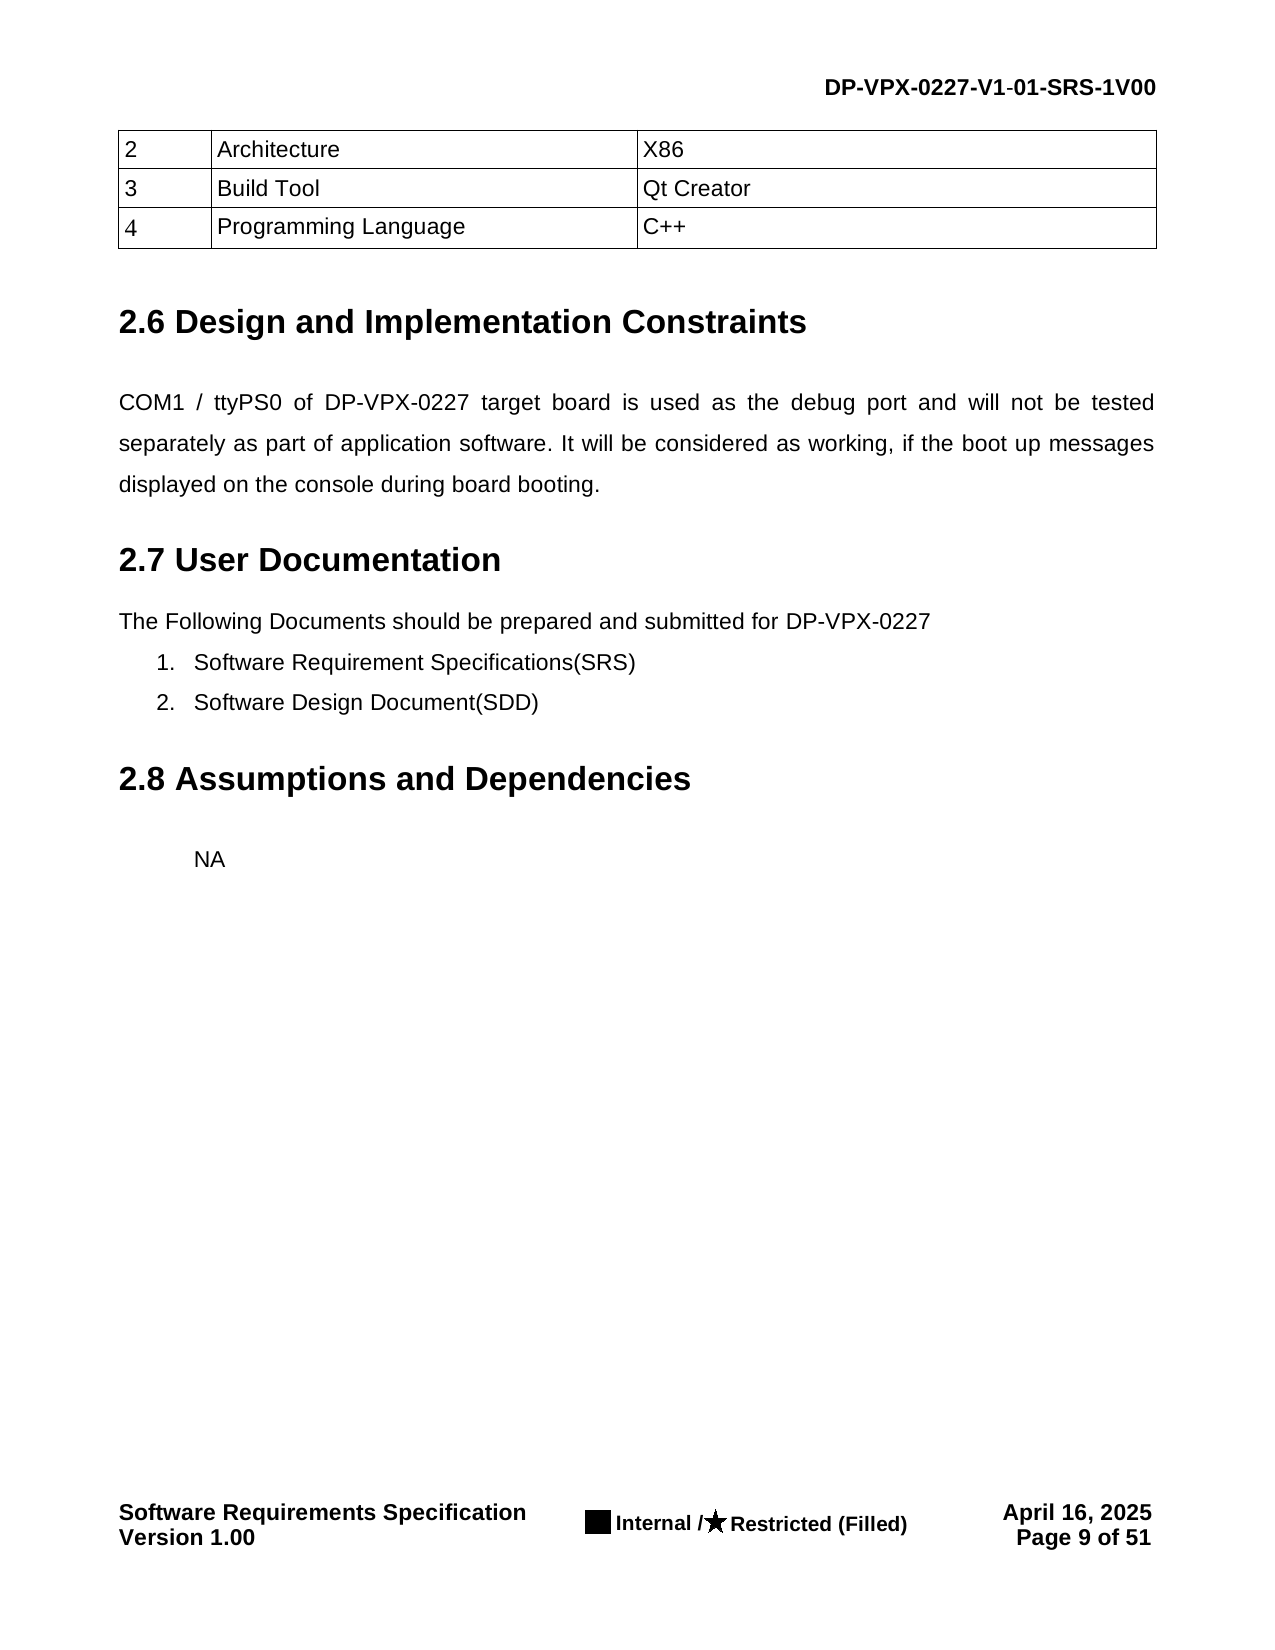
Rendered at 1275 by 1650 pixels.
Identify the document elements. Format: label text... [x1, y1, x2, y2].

table_cell Build Tool [212, 169, 637, 207]
text COM1 / ttyPS0 of DP-VPX-0227 target board is used as the debug port and will not be tested separately as part of application software. It will be considered as working, if the boot up messages displayed on the console during board booting. [118, 389, 1156, 497]
subtitle Assumptions and Dependencies [118, 758, 1156, 797]
table_cell 3 [119, 169, 211, 207]
table_cell Architecture [212, 131, 637, 168]
table_cell Programming Language [212, 208, 637, 247]
table_cell 2 [119, 131, 211, 168]
table_cell C++ [638, 208, 1156, 247]
list Software Design Document(SDD) [156, 689, 1156, 716]
table_cell 4 [119, 208, 211, 247]
table_cell Qt Creator [638, 169, 1156, 207]
text The Following Documents should be prepared and submitted for DP-VPX-0227 [118, 607, 1156, 634]
text NA [118, 845, 1156, 872]
list Software Requirement Specifications(SRS) [156, 648, 1156, 675]
subtitle Design and Implementation Constraints [118, 302, 1156, 340]
table_cell X86 [638, 131, 1156, 168]
subtitle User Documentation [118, 540, 1156, 578]
